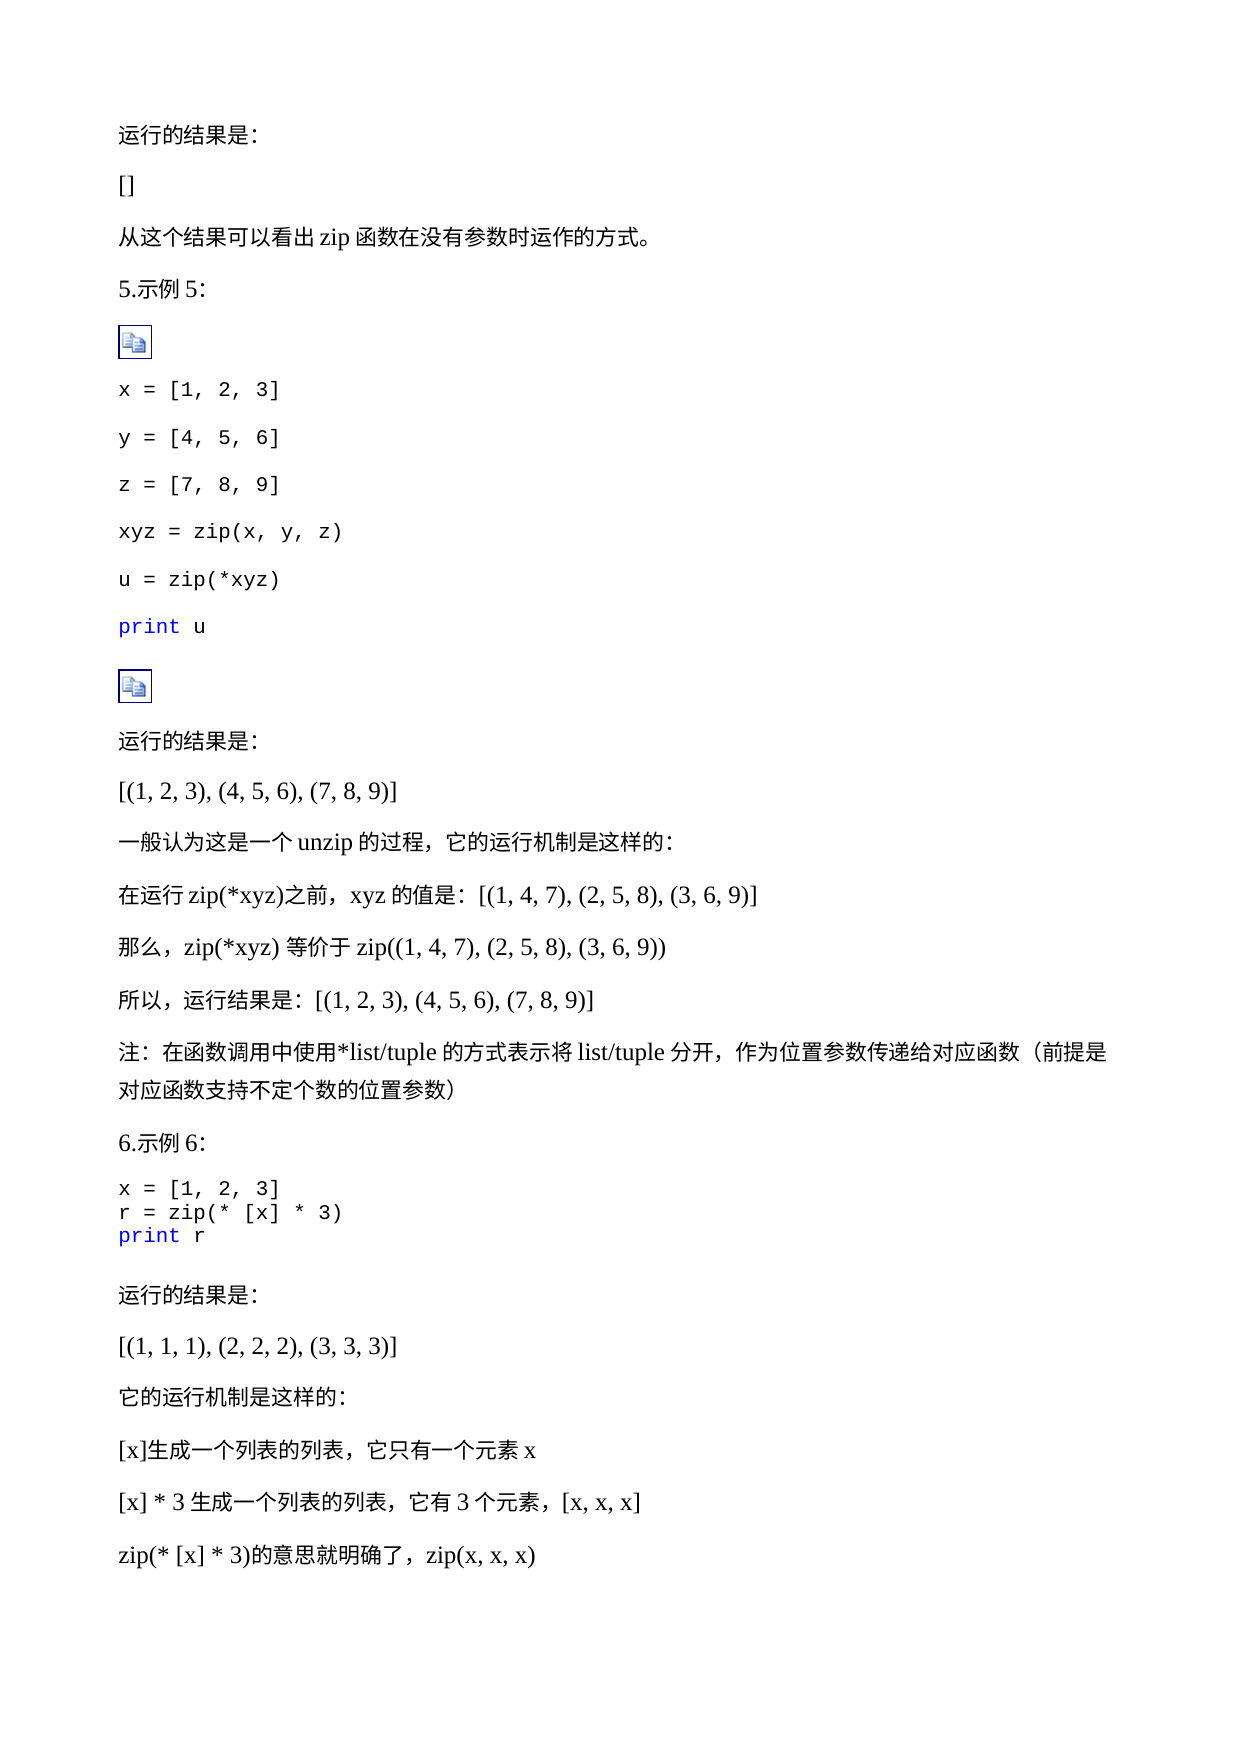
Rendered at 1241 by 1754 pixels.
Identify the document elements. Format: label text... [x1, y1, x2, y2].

text [(1, 2, 3), (4, 5, 6), (7, 8, 9)] [118, 776, 1122, 805]
text [(1, 1, 1), (2, 2, 2), (3, 3, 3)] [118, 1331, 1122, 1360]
text 运行的结果是： [118, 1278, 1122, 1310]
text [] [118, 171, 1122, 199]
text 5.示例5： [118, 272, 1122, 304]
text x = [1, 2, 3] [118, 1178, 1122, 1202]
text z = [7, 8, 9] [118, 474, 1122, 498]
text 运行的结果是： [118, 724, 1122, 755]
text 它的运行机制是这样的： [118, 1380, 1122, 1412]
text 所以，运行结果是：[(1, 2, 3), (4, 5, 6), (7, 8, 9)] [118, 983, 1122, 1014]
text zip(* [x] * 3)的意思就明确了，zip(x, x, x) [118, 1538, 1122, 1569]
text y = [4, 5, 6] [118, 427, 1122, 450]
text xyz = zip(x, y, z) [118, 521, 1122, 545]
text [x] * 3生成一个列表的列表，它有3个元素，[x, x, x] [118, 1485, 1122, 1517]
text 那么，zip(*xyz) 等价于 zip((1, 4, 7), (2, 5, 8), (3, 6, 9)) [118, 930, 1122, 962]
text 运行的结果是： [118, 118, 1122, 150]
text [x]生成一个列表的列表，它只有一个元素x [118, 1433, 1122, 1464]
text 注：在函数调用中使用*list/tuple的方式表示将list/tuple分开，作为位置参数传递给对应函数（前提是对应函数支持不定个数的位置参数） [118, 1035, 1122, 1105]
text 6.示例6： [118, 1126, 1122, 1157]
picture [120, 671, 151, 702]
text x = [1, 2, 3] [118, 379, 1122, 403]
text print r [118, 1225, 1122, 1249]
text print u [118, 616, 1122, 639]
text 一般认为这是一个unzip的过程，它的运行机制是这样的： [118, 825, 1122, 857]
text u = zip(*xyz) [118, 568, 1122, 592]
text r = zip(* [x] * 3) [118, 1202, 1122, 1225]
text 在运行zip(*xyz)之前，xyz的值是：[(1, 4, 7), (2, 5, 8), (3, 6, 9)] [118, 878, 1122, 909]
picture [120, 326, 151, 358]
text 从这个结果可以看出zip函数在没有参数时运作的方式。 [118, 220, 1122, 251]
